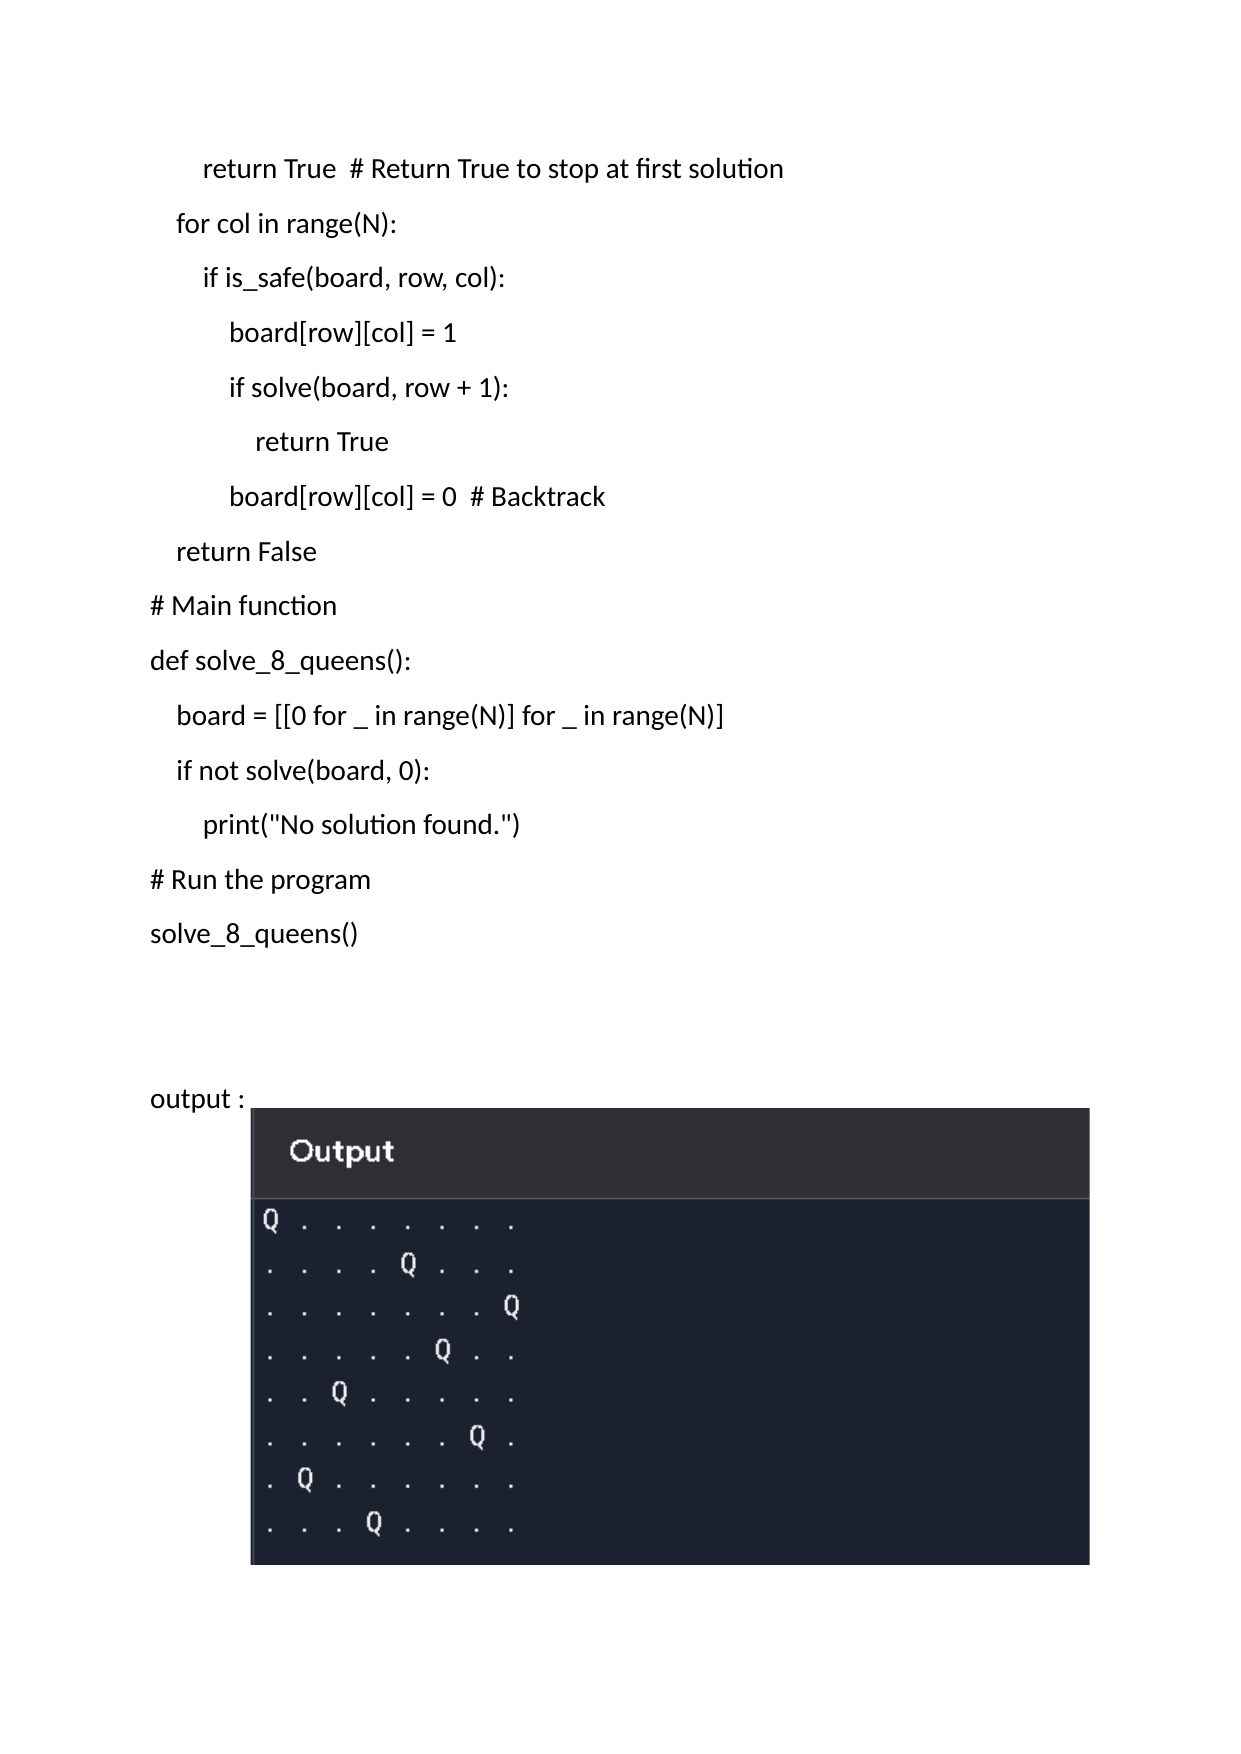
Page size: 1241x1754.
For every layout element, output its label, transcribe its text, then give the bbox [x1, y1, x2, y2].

text print("No solution found.") [150, 806, 1090, 842]
text solve_8_queens() [150, 916, 1090, 951]
text output : [150, 1080, 1090, 1564]
text return True [150, 423, 1090, 459]
text # Main function [150, 587, 1090, 623]
text # Run the program [150, 861, 1090, 897]
text for col in range(N): [150, 205, 1090, 240]
text board[row][col] = 0 # Backtrack [150, 478, 1090, 514]
text if is_safe(board, row, col): [150, 259, 1090, 295]
text def solve_8_queens(): [150, 642, 1090, 678]
text board = [[0 for _ in range(N)] for _ in range(N)] [150, 697, 1090, 732]
text if solve(board, row + 1): [150, 369, 1090, 404]
text return True # Return True to stop at first solution [150, 150, 1090, 186]
text if not solve(board, 0): [150, 752, 1090, 787]
text board[row][col] = 1 [150, 314, 1090, 350]
text return False [150, 533, 1090, 568]
